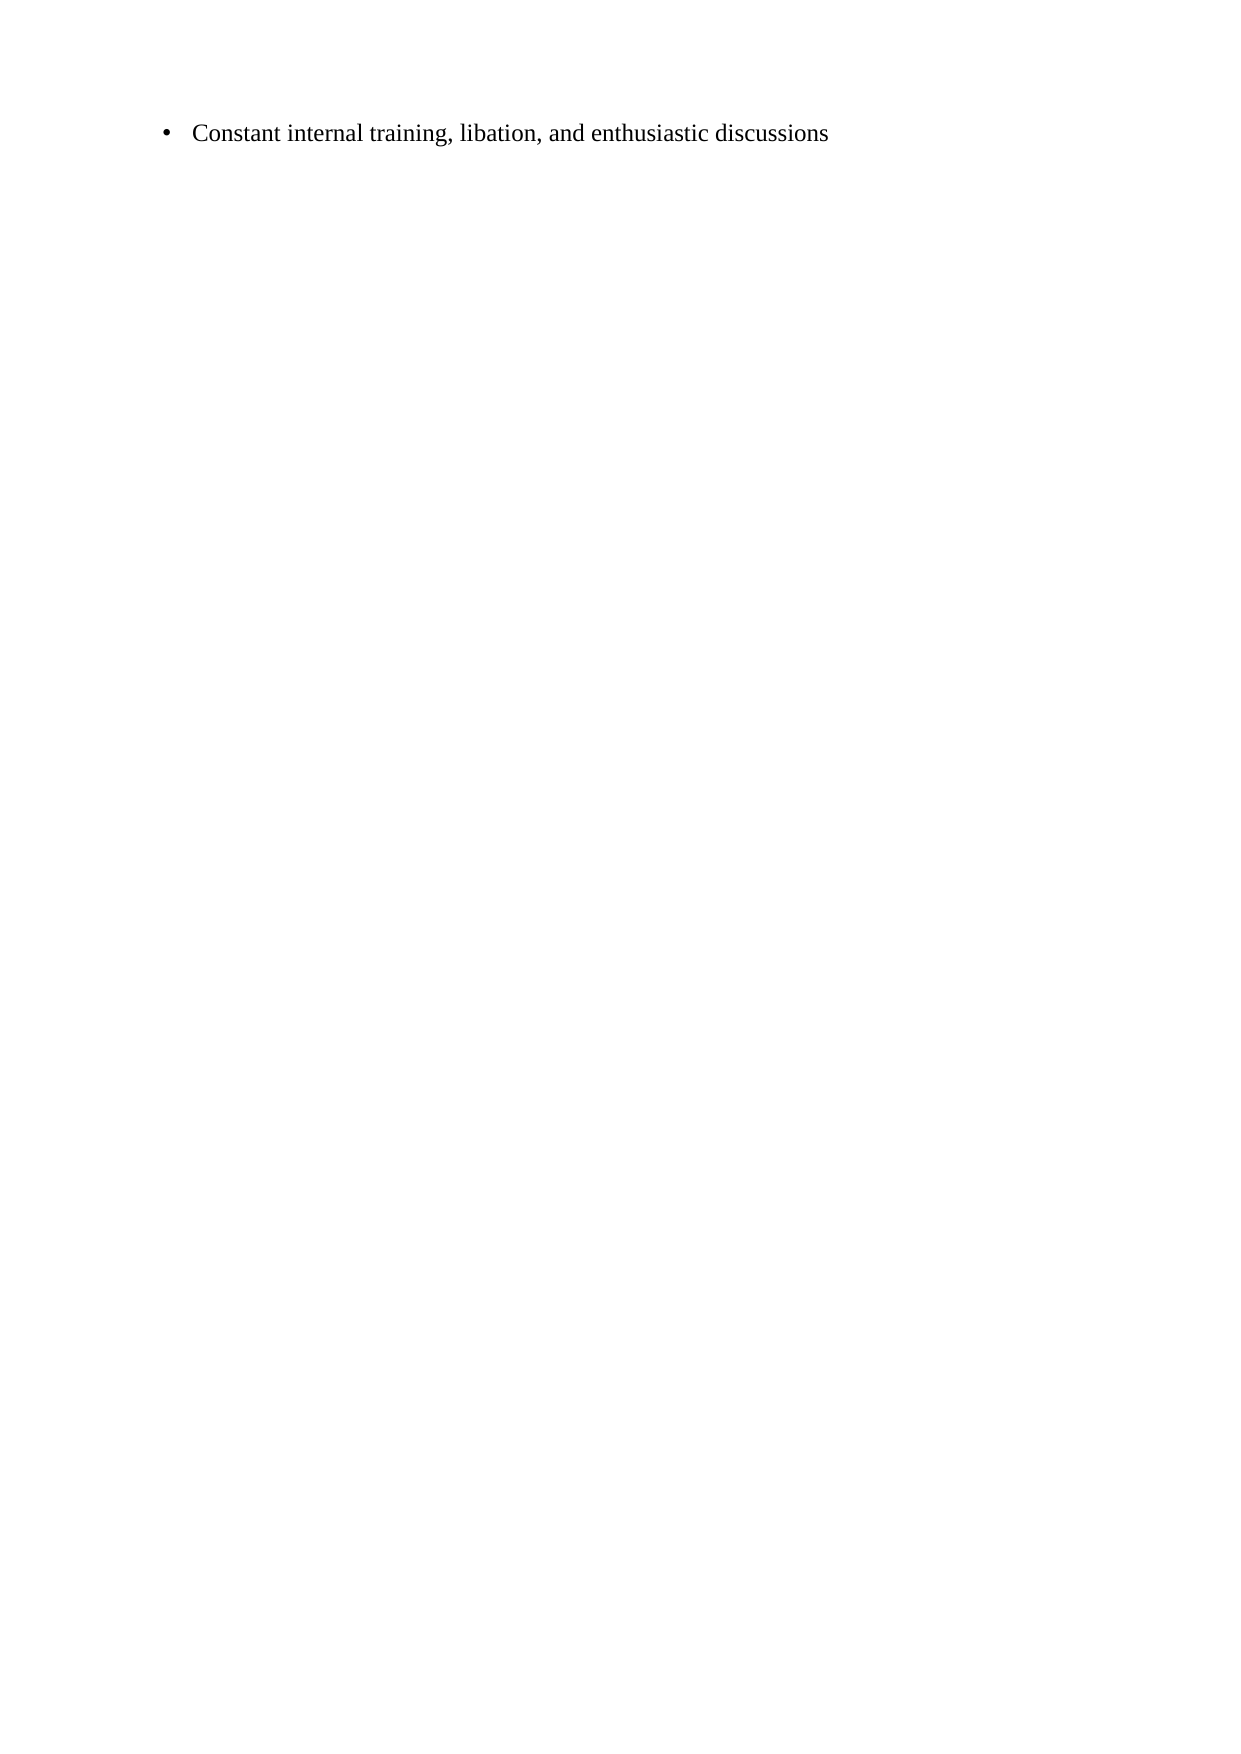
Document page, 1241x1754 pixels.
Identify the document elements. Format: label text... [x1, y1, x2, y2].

list Constant internal training, libation, and enthusiastic discussions [162, 118, 1122, 147]
